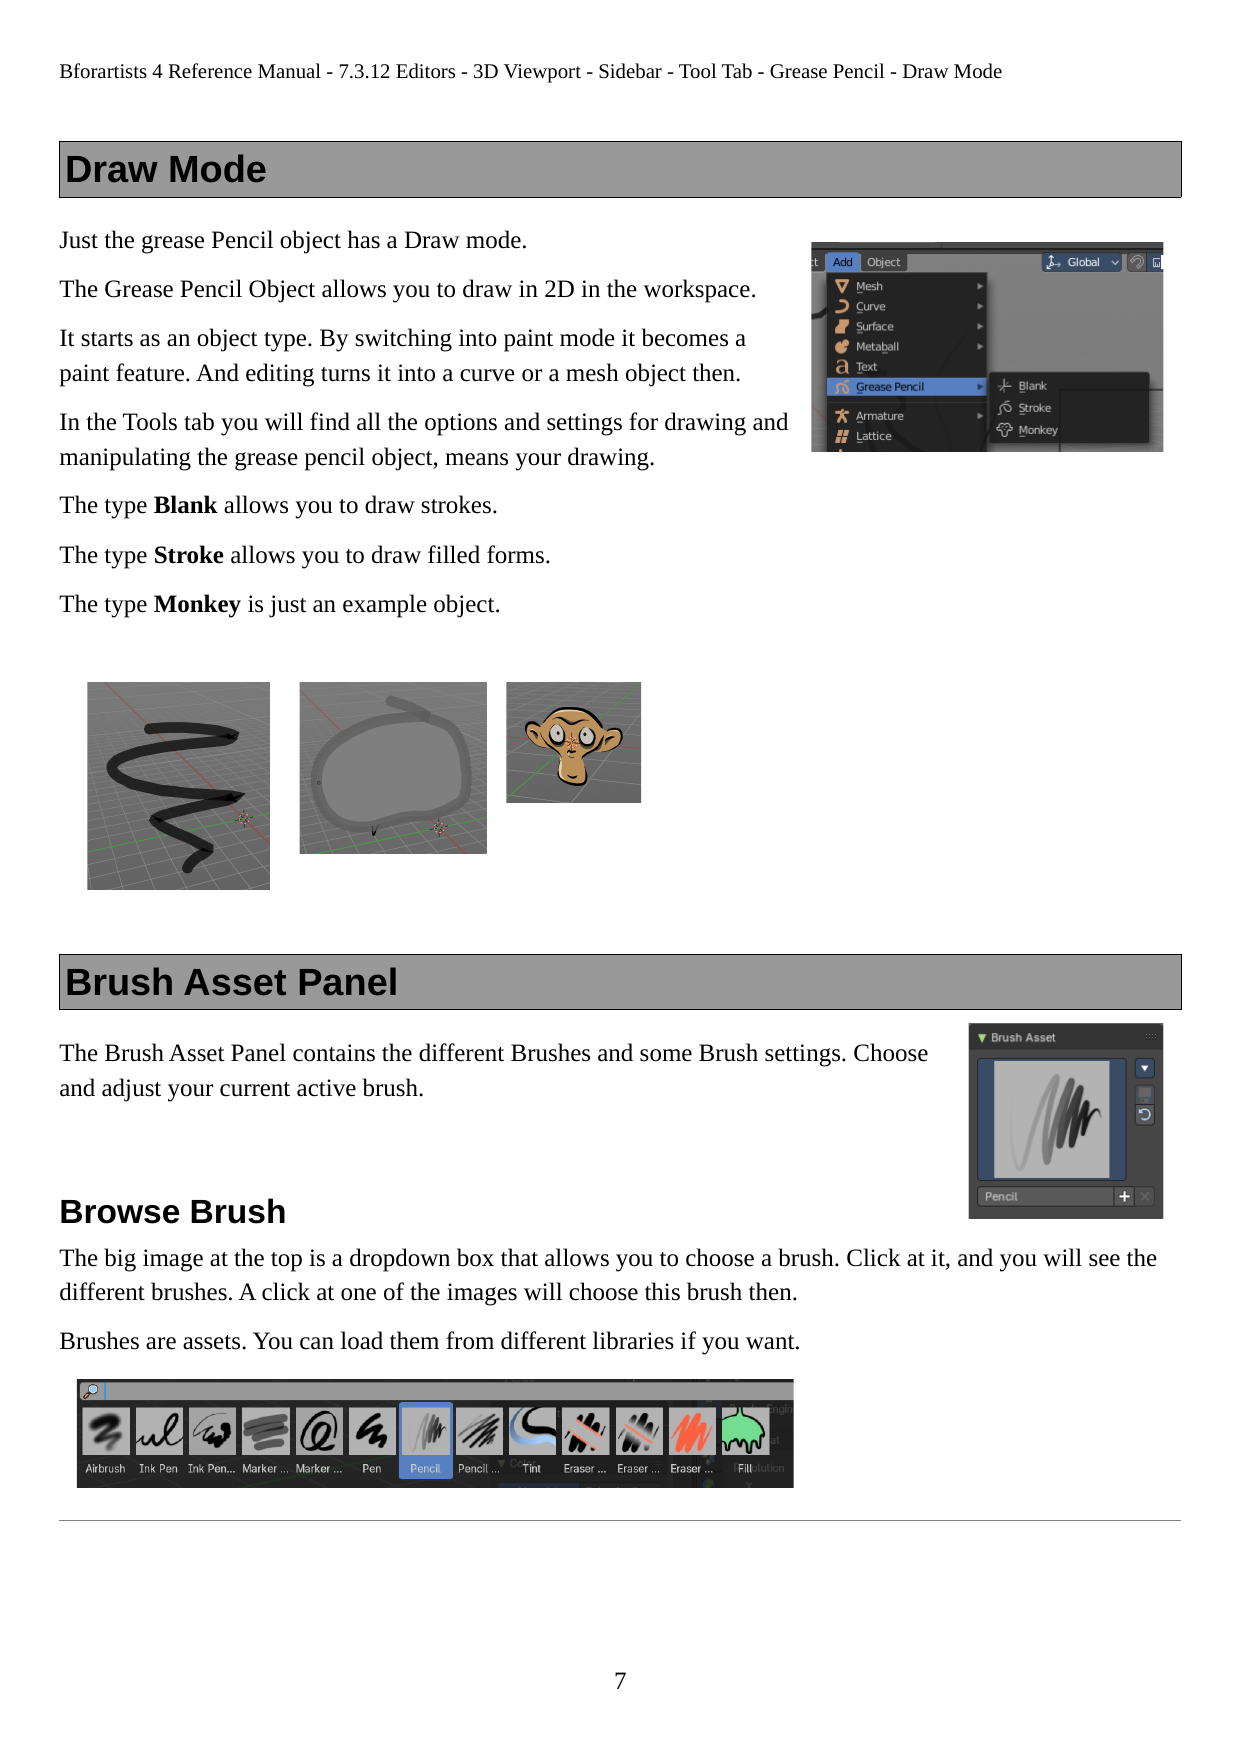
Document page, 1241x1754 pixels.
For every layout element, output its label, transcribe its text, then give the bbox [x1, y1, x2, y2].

text The Brush Asset Panel contains the different Brushes and some Brush settings. Choose and adjust your current active brush. [59, 1038, 968, 1101]
text In the Tools tab you will find all the options and settings for drawing and manipulating the grease pencil object, means your drawing. [59, 407, 1181, 470]
text The type Stroke allows you to draw filled forms. [59, 540, 1181, 568]
subtitle Browse Brush [59, 1192, 1181, 1230]
text The type Monkey is just an example object. [59, 589, 1181, 617]
table_header Draw Mode [60, 142, 1181, 197]
picture [299, 682, 487, 854]
text Brushes are assets. You can load them from different libraries if you want. [59, 1326, 1181, 1355]
picture [968, 1023, 1164, 1219]
picture [87, 682, 270, 890]
text The big image at the top is a dropdown box that allows you to choose a brush. Click at it, and you will see the different brushes. A click at one of the images will choose this brush then. [59, 1243, 1181, 1306]
picture [811, 242, 1164, 452]
text It starts as an object type. By switching into paint mode it becomes a paint feature. And editing turns it into a curve or a mesh object then. [59, 323, 811, 387]
picture [506, 682, 642, 803]
table_header Brush Asset Panel [60, 955, 1181, 1009]
text The type Blank allows you to draw strokes. [59, 491, 1181, 519]
picture [76, 1379, 794, 1488]
text Just the grease Pencil object has a Draw mode. [59, 225, 1181, 254]
text The Grease Pencil Object allows you to draw in 2D in the workspace. [59, 274, 811, 303]
